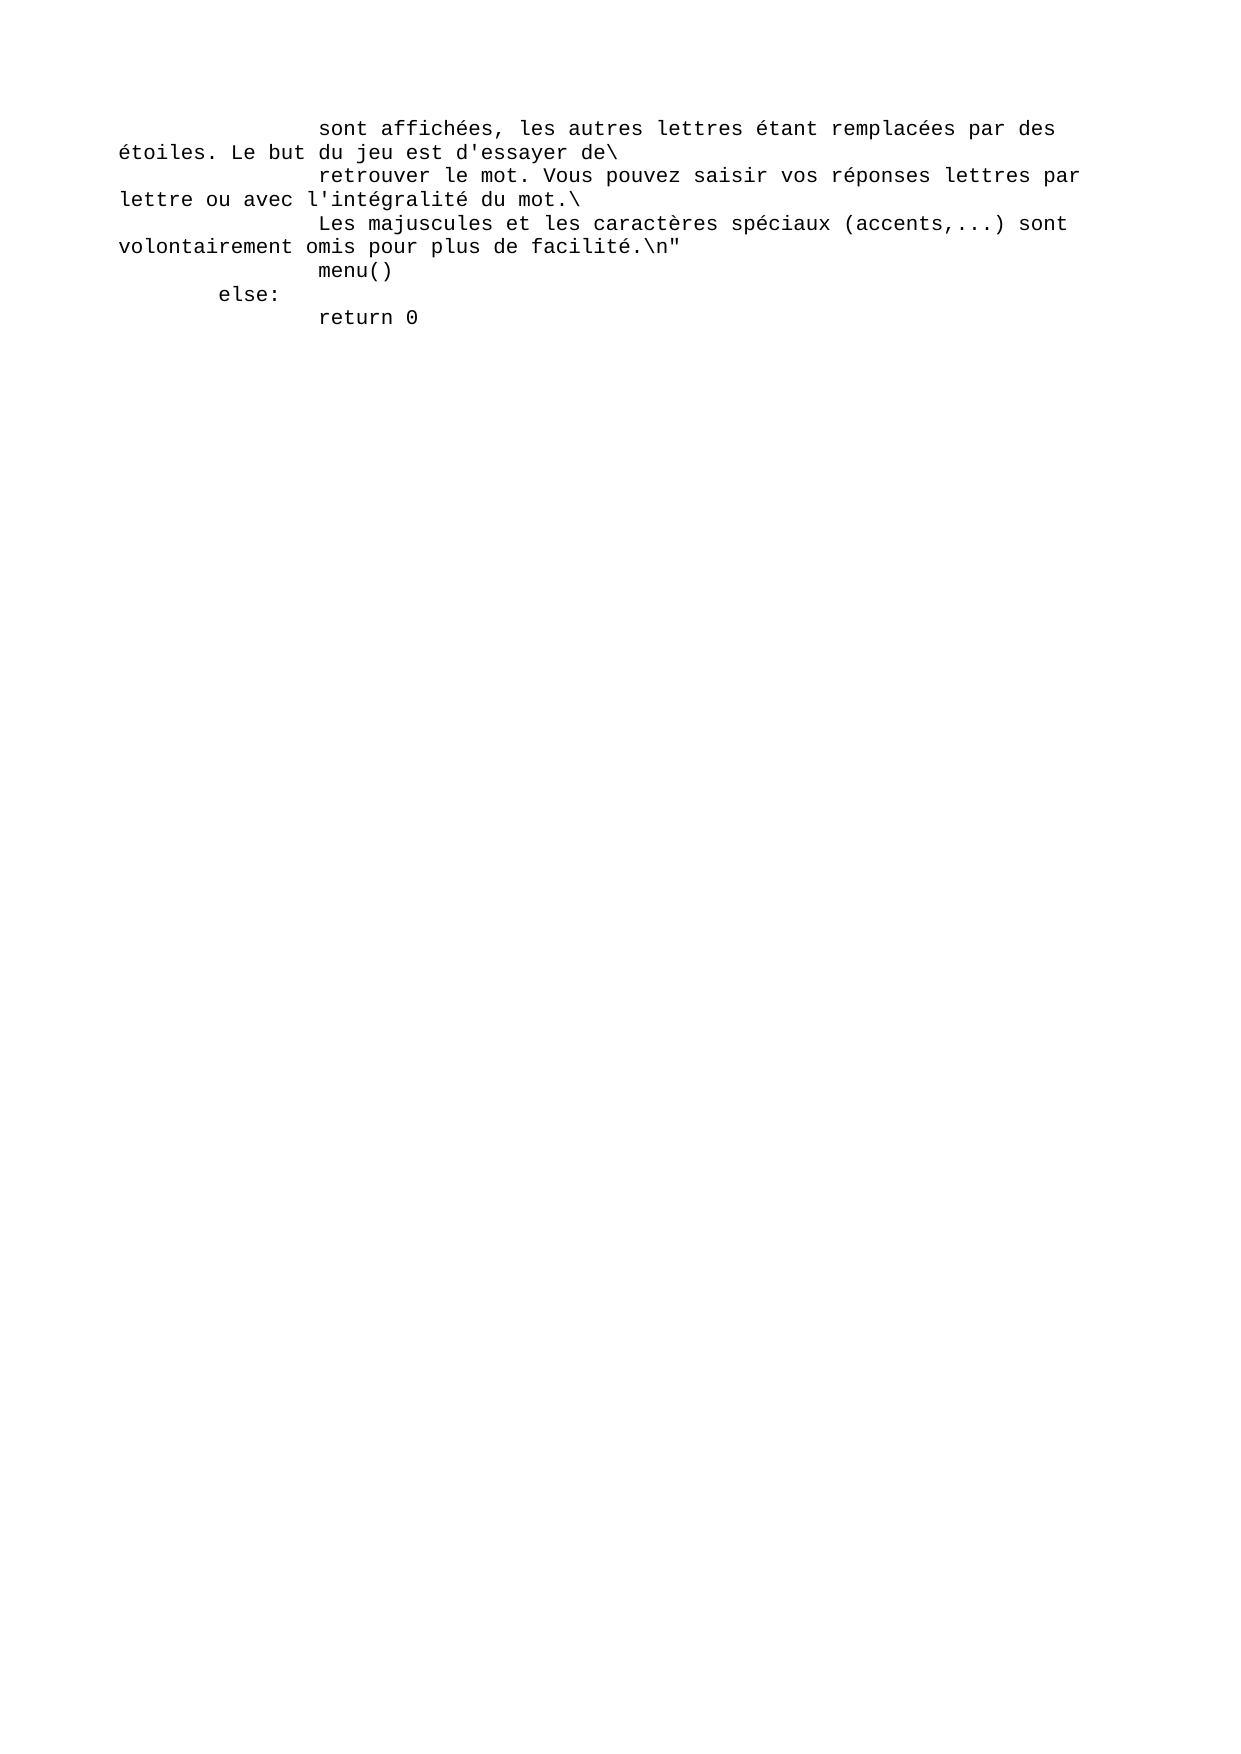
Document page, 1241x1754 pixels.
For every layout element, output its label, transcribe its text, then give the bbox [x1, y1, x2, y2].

text sont affichées, les autres lettres étant remplacées par des étoiles. Le but du jeu est d'essayer de\ [118, 118, 1122, 165]
text return 0 [118, 307, 1122, 331]
text Les majuscules et les caractères spéciaux (accents,...) sont volontairement omis pour plus de facilité.\n" [118, 213, 1122, 260]
text retrouver le mot. Vous pouvez saisir vos réponses lettres par lettre ou avec l'intégralité du mot.\ [118, 165, 1122, 213]
text else: [118, 284, 1122, 307]
text menu() [118, 260, 1122, 284]
